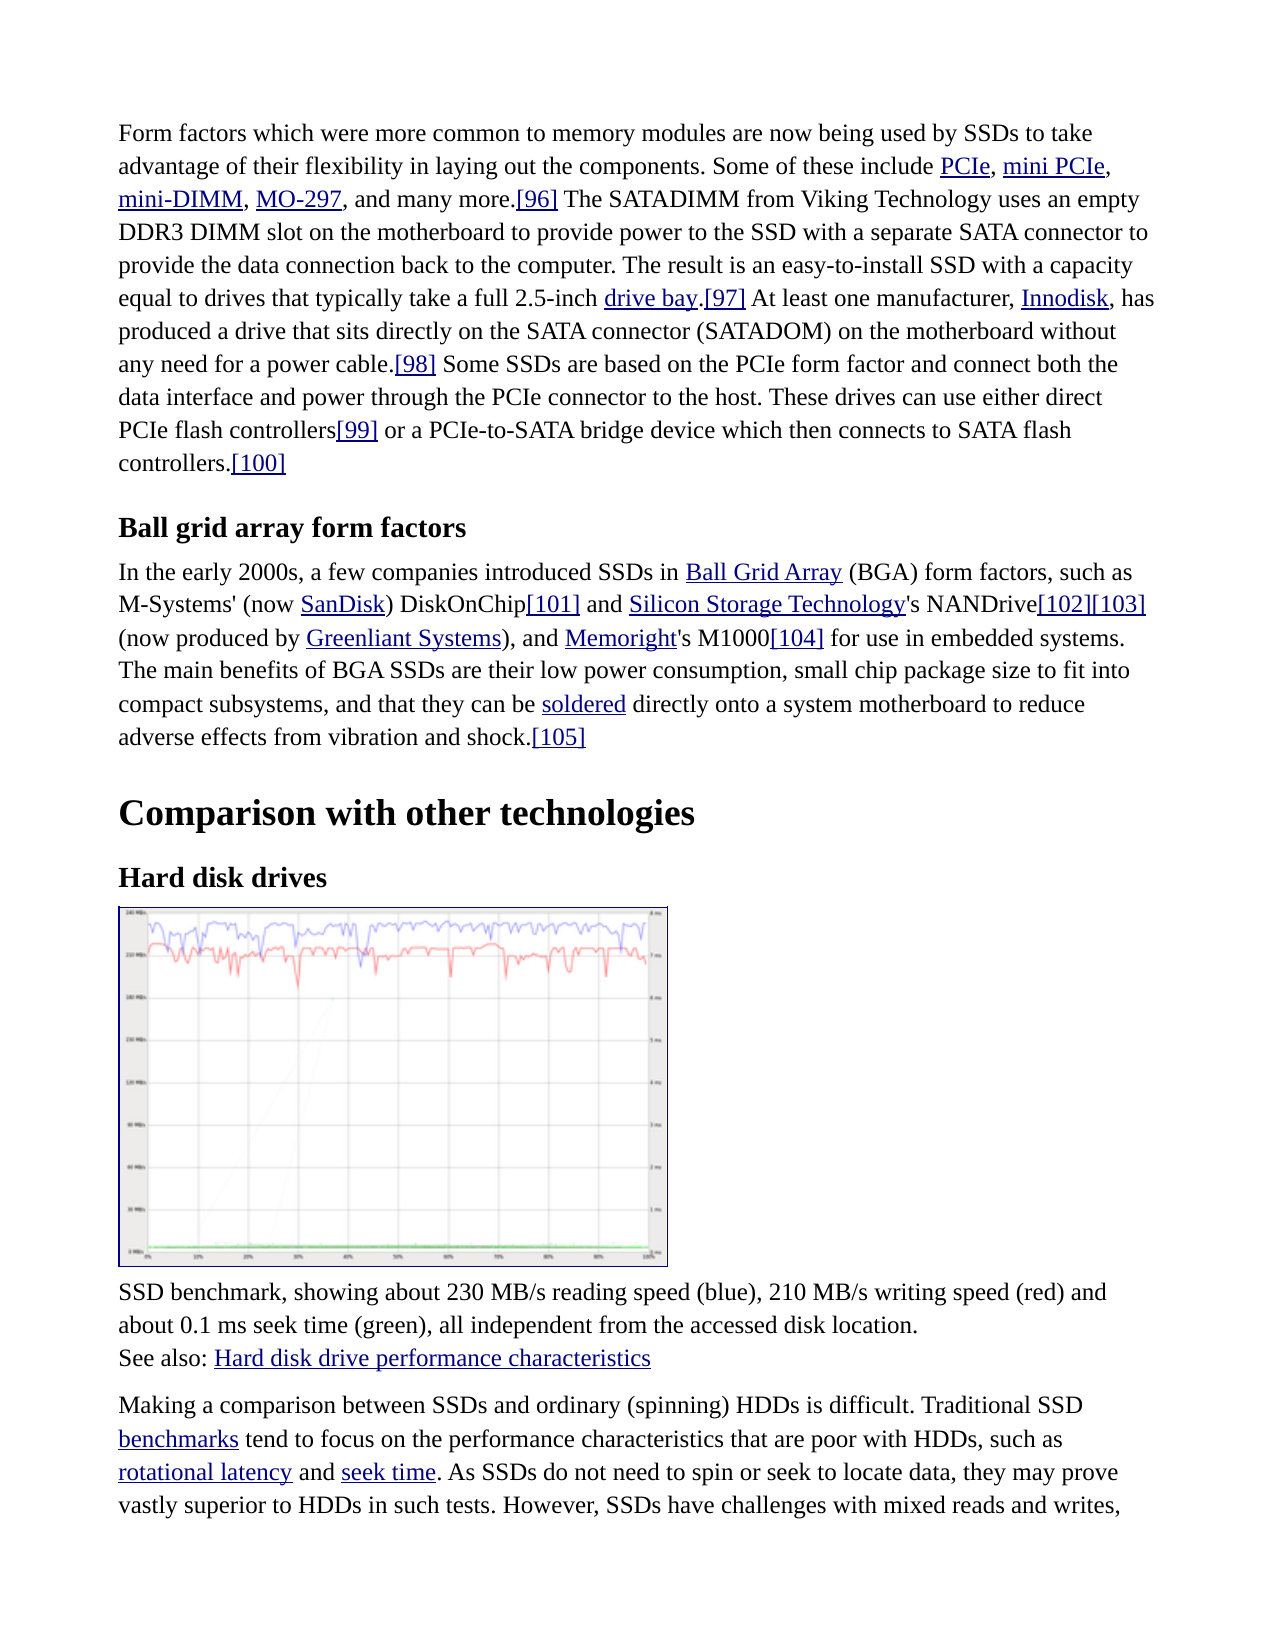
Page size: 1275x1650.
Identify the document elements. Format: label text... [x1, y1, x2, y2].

text See also: Hard disk drive performance characteristics [118, 1343, 1157, 1372]
subtitle Hard disk drives [118, 860, 1157, 894]
picture [120, 908, 667, 1266]
subtitle Ball grid array form factors [118, 511, 1157, 544]
text Making a comparison between SSDs and ordinary (spinning) HDDs is difficult. Traditional SSD benchmarks tend to focus on the performance characteristics that are poor with HDDs, such as rotational latency and seek time. As SSDs do not need to spin or seek to locate data, they may prove vastly superior to HDDs in such tests. However, SSDs have challenges with mixed reads and writes, [118, 1391, 1157, 1518]
text In the early 2000s, a few companies introduced SSDs in Ball Grid Array (BGA) form factors, such as M-Systems' (now SanDisk) DiskOnChip[101] and Silicon Storage Technology's NANDrive[102][103] (now produced by Greenliant Systems), and Memoright's M1000[104] for use in embedded systems. The main benefits of BGA SSDs are their low power consumption, small chip package size to fit into compact subsystems, and that they can be soldered directly onto a system motherboard to reduce adverse effects from vibration and shock.[105] [118, 557, 1157, 750]
text Form factors which were more common to memory modules are now being used by SSDs to take advantage of their flexibility in laying out the components. Some of these include PCIe, mini PCIe, mini-DIMM, MO-297, and many more.[96] The SATADIMM from Viking Technology uses an empty DDR3 DIMM slot on the motherboard to provide power to the SSD with a separate SATA connector to provide the data connection back to the computer. The result is an easy-to-install SSD with a capacity equal to drives that typically take a full 2.5-inch drive bay.[97] At least one manufacturer, Innodisk, has produced a drive that sits directly on the SATA connector (SATADOM) on the motherboard without any need for a power cable.[98] Some SSDs are based on the PCIe form factor and connect both the data interface and power through the PCIe connector to the host. These drives can use either direct PCIe flash controllers[99] or a PCIe-to-SATA bridge device which then connects to SATA flash controllers.[100] [118, 118, 1157, 477]
subtitle Comparison with other technologies [118, 790, 1157, 833]
text SSD benchmark, showing about 230 MB/s reading speed (blue), 210 MB/s writing speed (red) and about 0.1 ms seek time (green), all independent from the accessed disk location. [118, 1277, 1157, 1339]
